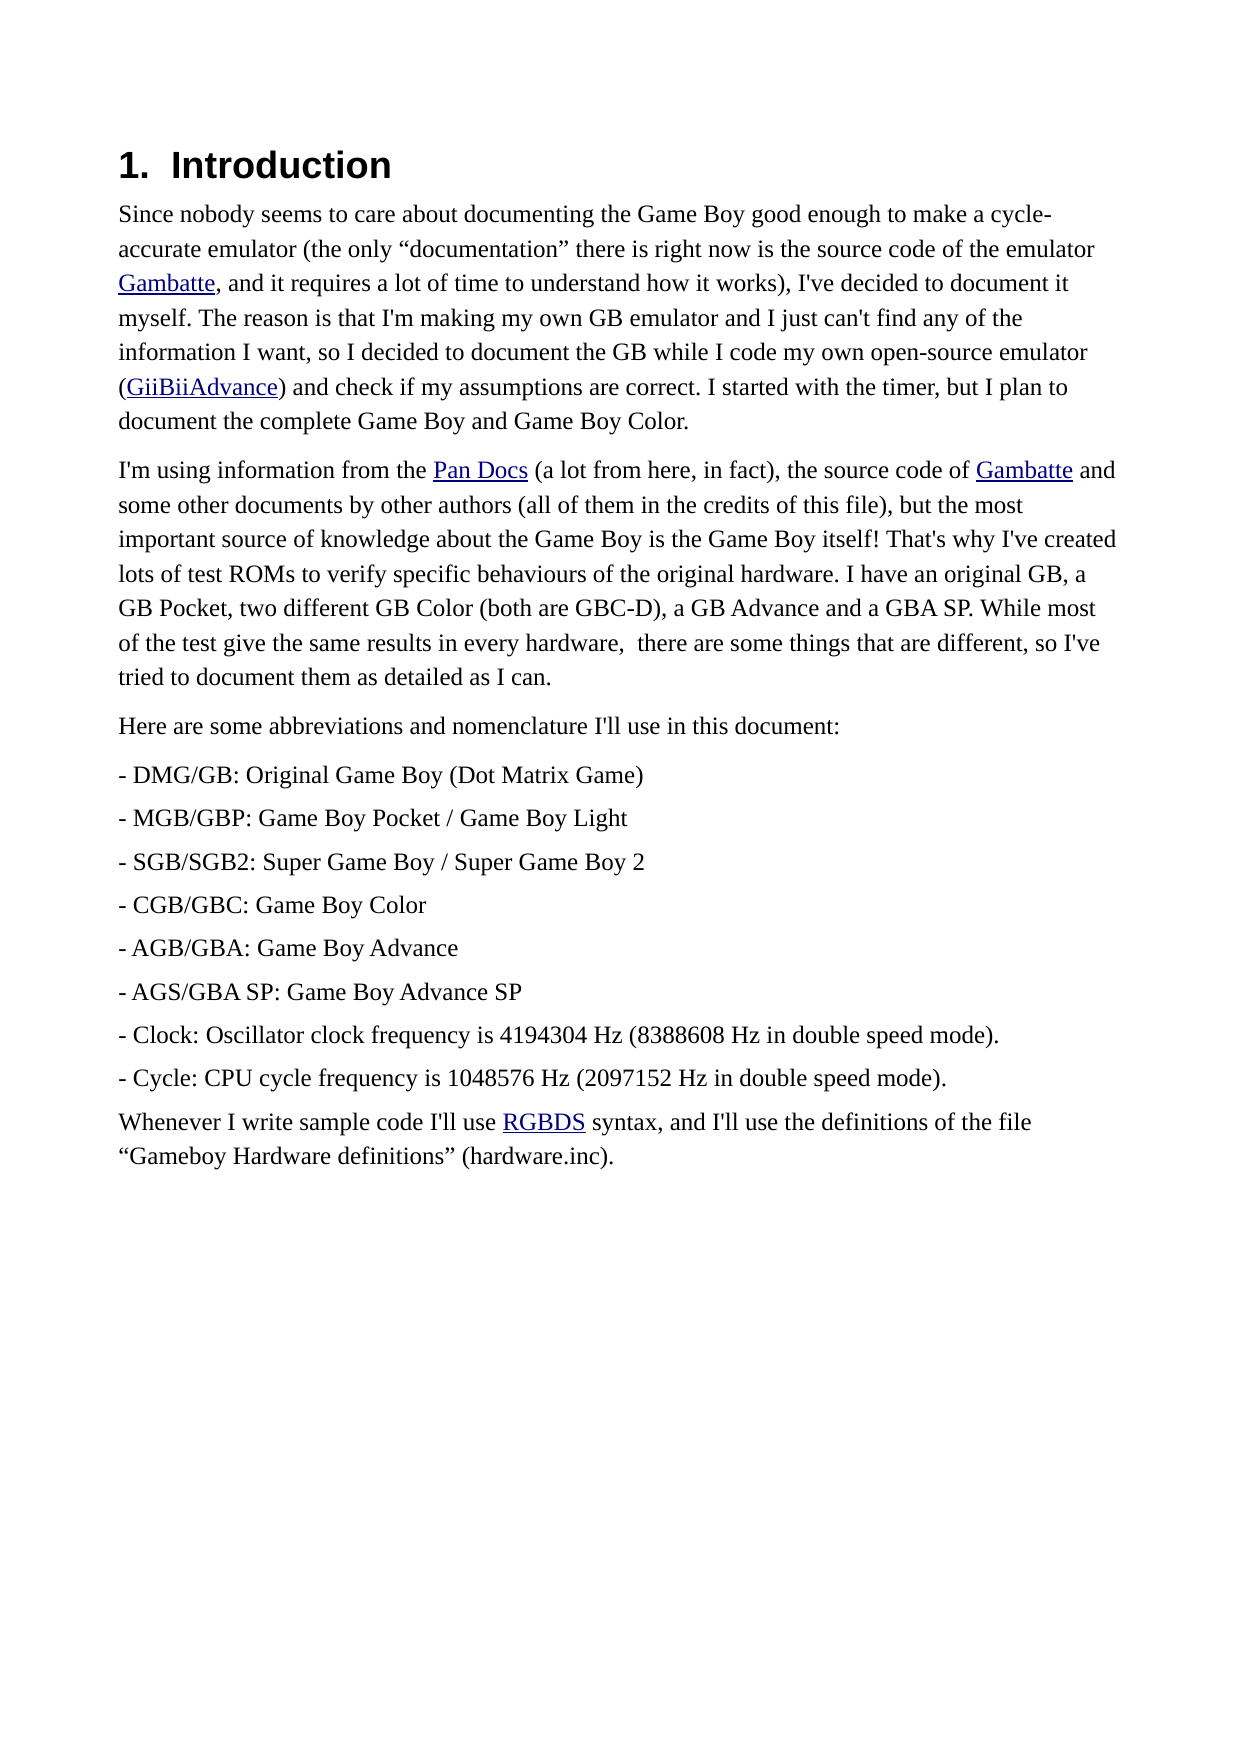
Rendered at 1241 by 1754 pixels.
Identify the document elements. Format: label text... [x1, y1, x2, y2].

text - Cycle: CPU cycle frequency is 1048576 Hz (2097152 Hz in double speed mode). [118, 1063, 1122, 1092]
text I'm using information from the Pan Docs (a lot from here, in fact), the source code of Gambatte and some other documents by other authors (all of them in the credits of this file), but the most important source of knowledge about the Game Boy is the Game Boy itself! That's why I've created lots of test ROMs to verify specific behaviours of the original hardware. I have an original GB, a GB Pocket, two different GB Color (both are GBC-D), a GB Advance and a GBA SP. While most of the test give the same results in every hardware, there are some things that are different, so I've tried to document them as detailed as I can. [118, 455, 1122, 691]
text Here are some abbreviations and nomenclature I'll use in this document: [118, 711, 1122, 740]
text Whenever I write sample code I'll use RGBDS syntax, and I'll use the definitions of the file “Gameboy Hardware definitions” (hardware.inc). [118, 1107, 1122, 1170]
text Since nobody seems to care about documenting the Game Boy good enough to make a cycle-accurate emulator (the only “documentation” there is right now is the source code of the emulator Gambatte, and it requires a lot of time to understand how it works), I've decided to document it myself. The reason is that I'm making my own GB emulator and I just can't find any of the information I want, so I decided to document the GB while I code my own open-source emulator (GiiBiiAdvance) and check if my assumptions are correct. I started with the timer, but I plan to document the complete Game Boy and Game Boy Color. [118, 199, 1122, 435]
text - MGB/GBP: Game Boy Pocket / Game Boy Light [118, 803, 1122, 832]
text - Clock: Oscillator clock frequency is 4194304 Hz (8388608 Hz in double speed mode). [118, 1020, 1122, 1049]
subtitle Introduction [118, 143, 1122, 187]
text - AGS/GBA SP: Game Boy Advance SP [118, 977, 1122, 1006]
text - CGB/GBC: Game Boy Color [118, 890, 1122, 919]
text - SGB/SGB2: Super Game Boy / Super Game Boy 2 [118, 847, 1122, 876]
text - DMG/GB: Original Game Boy (Dot Matrix Game) [118, 760, 1122, 789]
text - AGB/GBA: Game Boy Advance [118, 933, 1122, 962]
